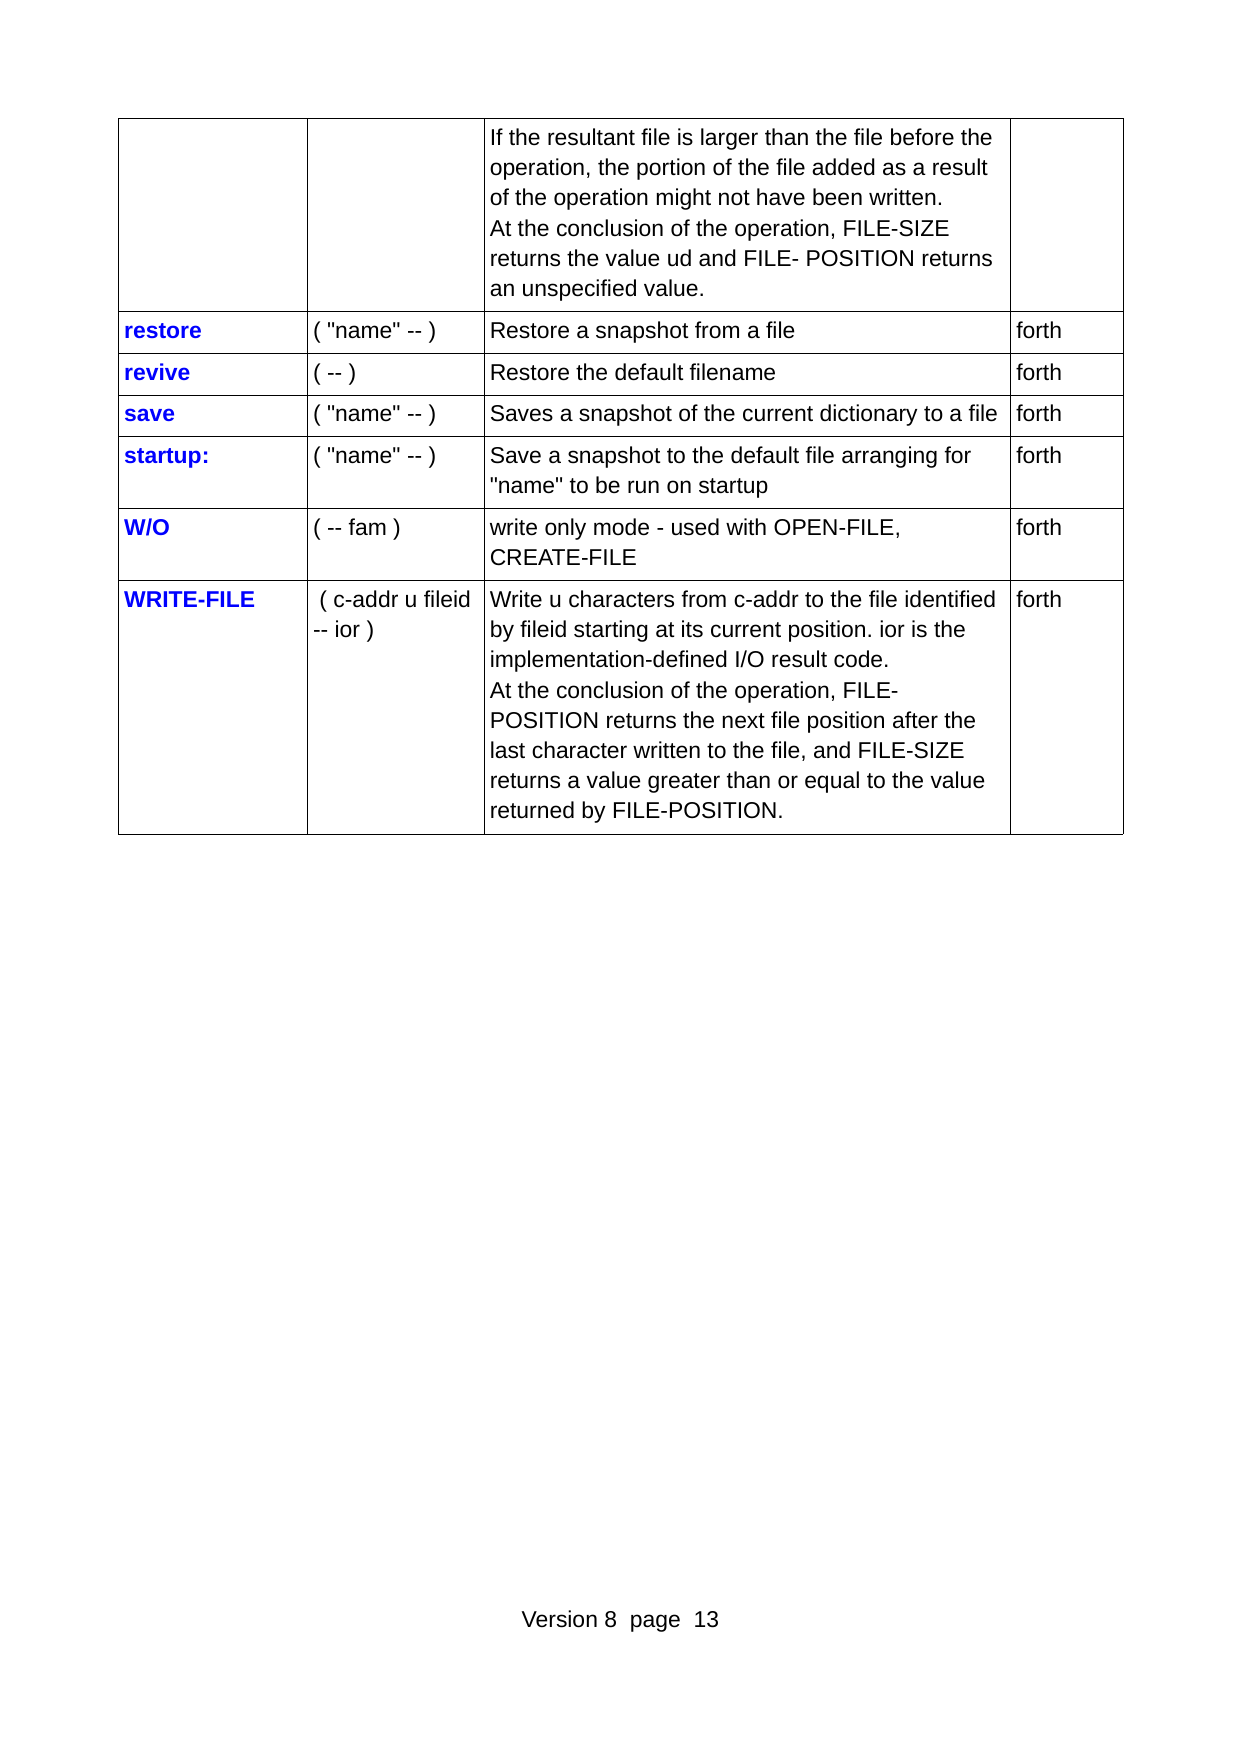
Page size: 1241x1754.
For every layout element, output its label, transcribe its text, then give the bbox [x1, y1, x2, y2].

table_cell Restore a snapshot from a file [485, 312, 1010, 353]
table_cell forth [1011, 312, 1123, 353]
table_cell ( "name" -- ) [308, 396, 484, 436]
table_cell Save a snapshot to the default file arranging for "name" to be run on startup [485, 437, 1010, 508]
table_cell startup: [119, 437, 307, 508]
table_cell [1011, 119, 1123, 311]
table_cell write only mode - used with OPEN-FILE, CREATE-FILE [485, 509, 1010, 580]
table_cell If the resultant file is larger than the file before the operation, the portion of the file added as a result of the operation might not have been written. At the conclusion of the operation, FILE-SIZE returns the value ud and FILE- POSITION returns an unspecified value. [485, 119, 1010, 311]
table_cell save [119, 396, 307, 436]
table_cell Saves a snapshot of the current dictionary to a file [485, 396, 1010, 436]
table_cell forth [1011, 509, 1123, 580]
table_cell restore [119, 312, 307, 353]
table_cell ( -- ) [308, 354, 484, 394]
table_cell ( -- fam ) [308, 509, 484, 580]
table_cell Write u characters from c-addr to the file identified by fileid starting at its current position. ior is the implementation-defined I/O result code. At the conclusion of the operation, FILE-POSITION returns the next file position after the last character written to the file, and FILE-SIZE returns a value greater than or equal to the value returned by FILE-POSITION. [485, 581, 1010, 833]
table_cell ( "name" -- ) [308, 312, 484, 353]
table_cell forth [1011, 581, 1123, 833]
table_cell [308, 119, 484, 311]
table_cell ( "name" -- ) [308, 437, 484, 508]
table_cell ( c-addr u fileid -- ior ) [308, 581, 484, 833]
table_cell W/O [119, 509, 307, 580]
table_cell [119, 119, 307, 311]
table_cell Restore the default filename [485, 354, 1010, 394]
table_cell forth [1011, 354, 1123, 394]
table_cell forth [1011, 437, 1123, 508]
table_cell forth [1011, 396, 1123, 436]
table_cell revive [119, 354, 307, 394]
table_cell WRITE-FILE [119, 581, 307, 833]
